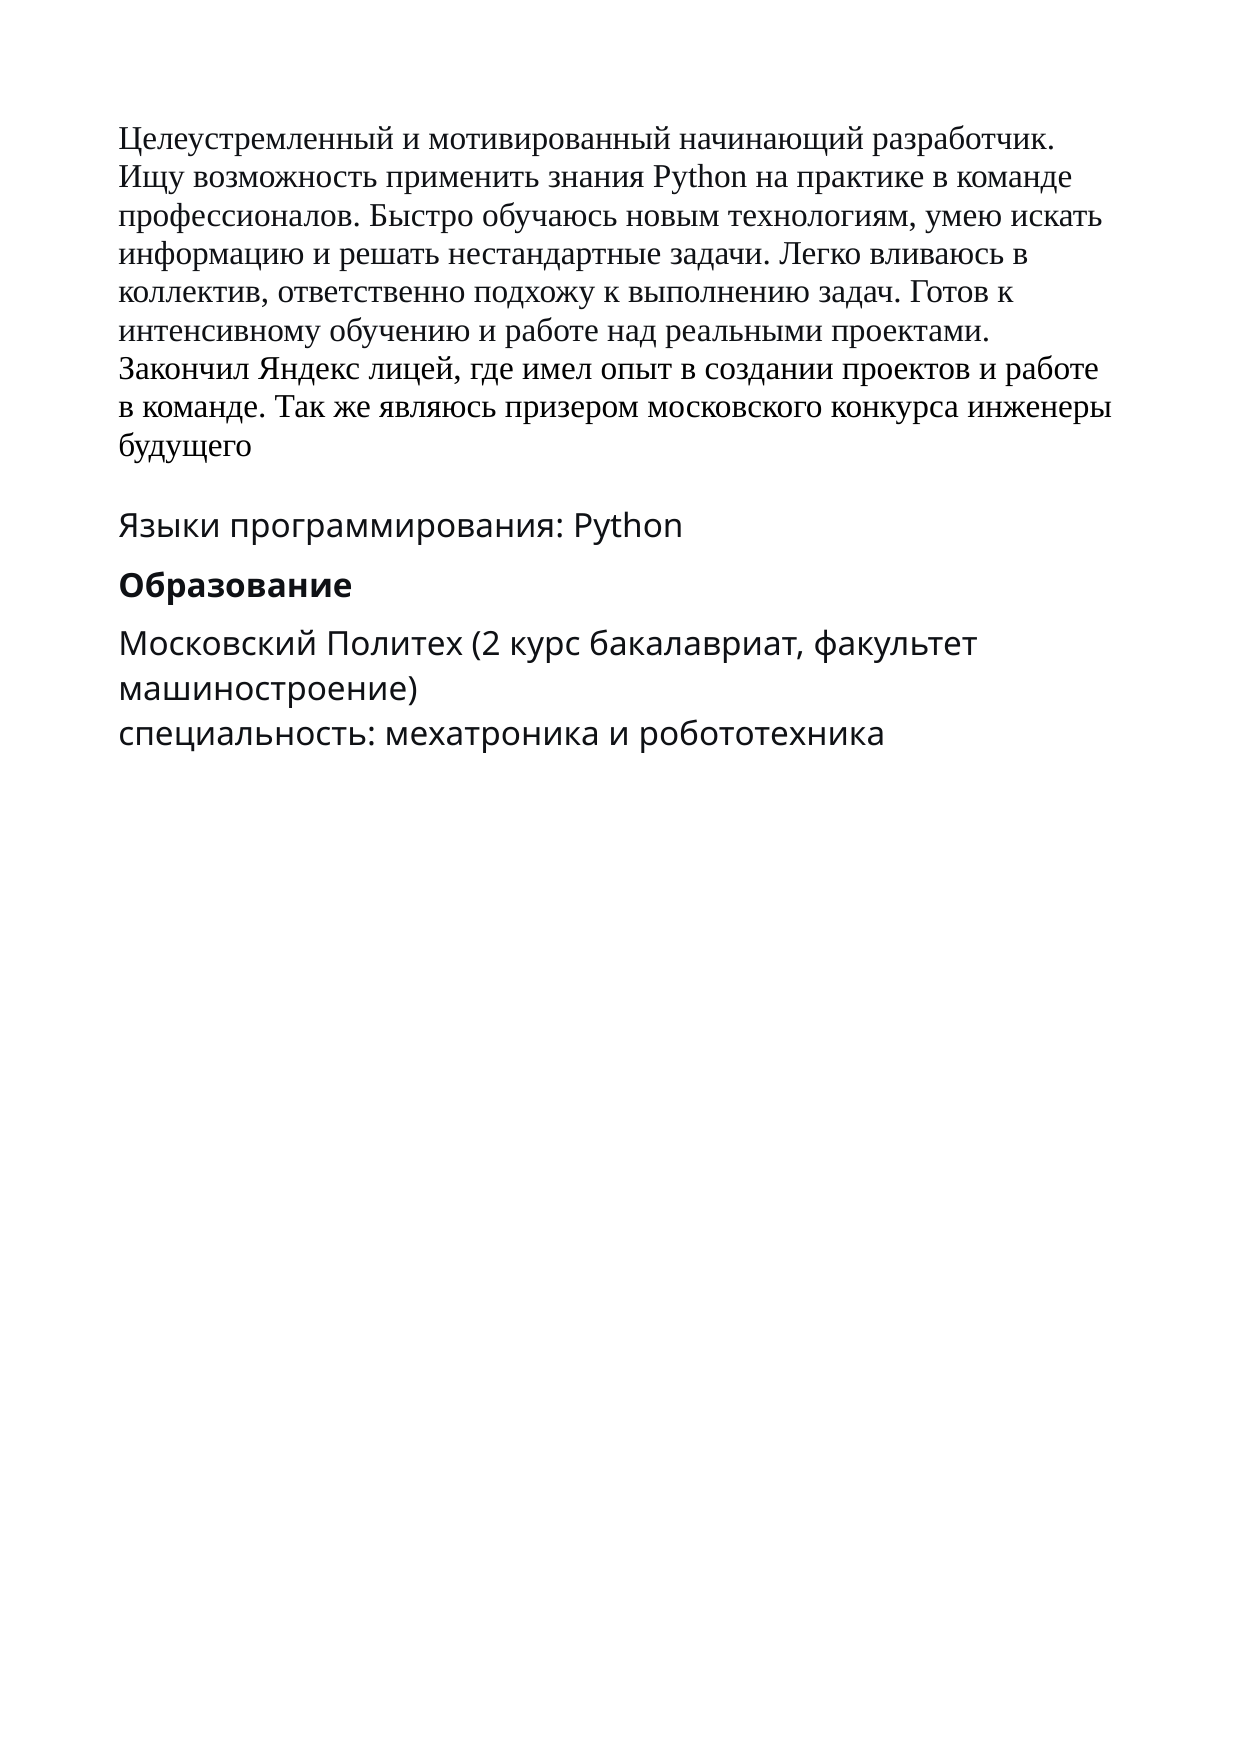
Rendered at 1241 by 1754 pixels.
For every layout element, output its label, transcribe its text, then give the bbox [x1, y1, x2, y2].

subtitle Образование [118, 561, 1122, 607]
text специальность: мехатроника и робототехника [118, 710, 1122, 756]
text Московский Политех (2 курс бакалавриат, факультет машиностроение) [118, 619, 1122, 710]
text Целеустремленный и мотивированный начинающий разработчик. Ищу возможность применить знания Python на практике в команде профессионалов. Быстро обучаюсь новым технологиям, умею искать информацию и решать нестандартные задачи. Легко вливаюсь в коллектив, ответственно подхожу к выполнению задач. Готов к интенсивному обучению и работе над реальными проектами. Закончил Яндекс лицей, где имел опыт в создании проектов и работе в команде. Так же являюсь призером московского конкурса инженеры будущего [118, 118, 1122, 463]
text Языки программирования: Python [118, 501, 1122, 547]
